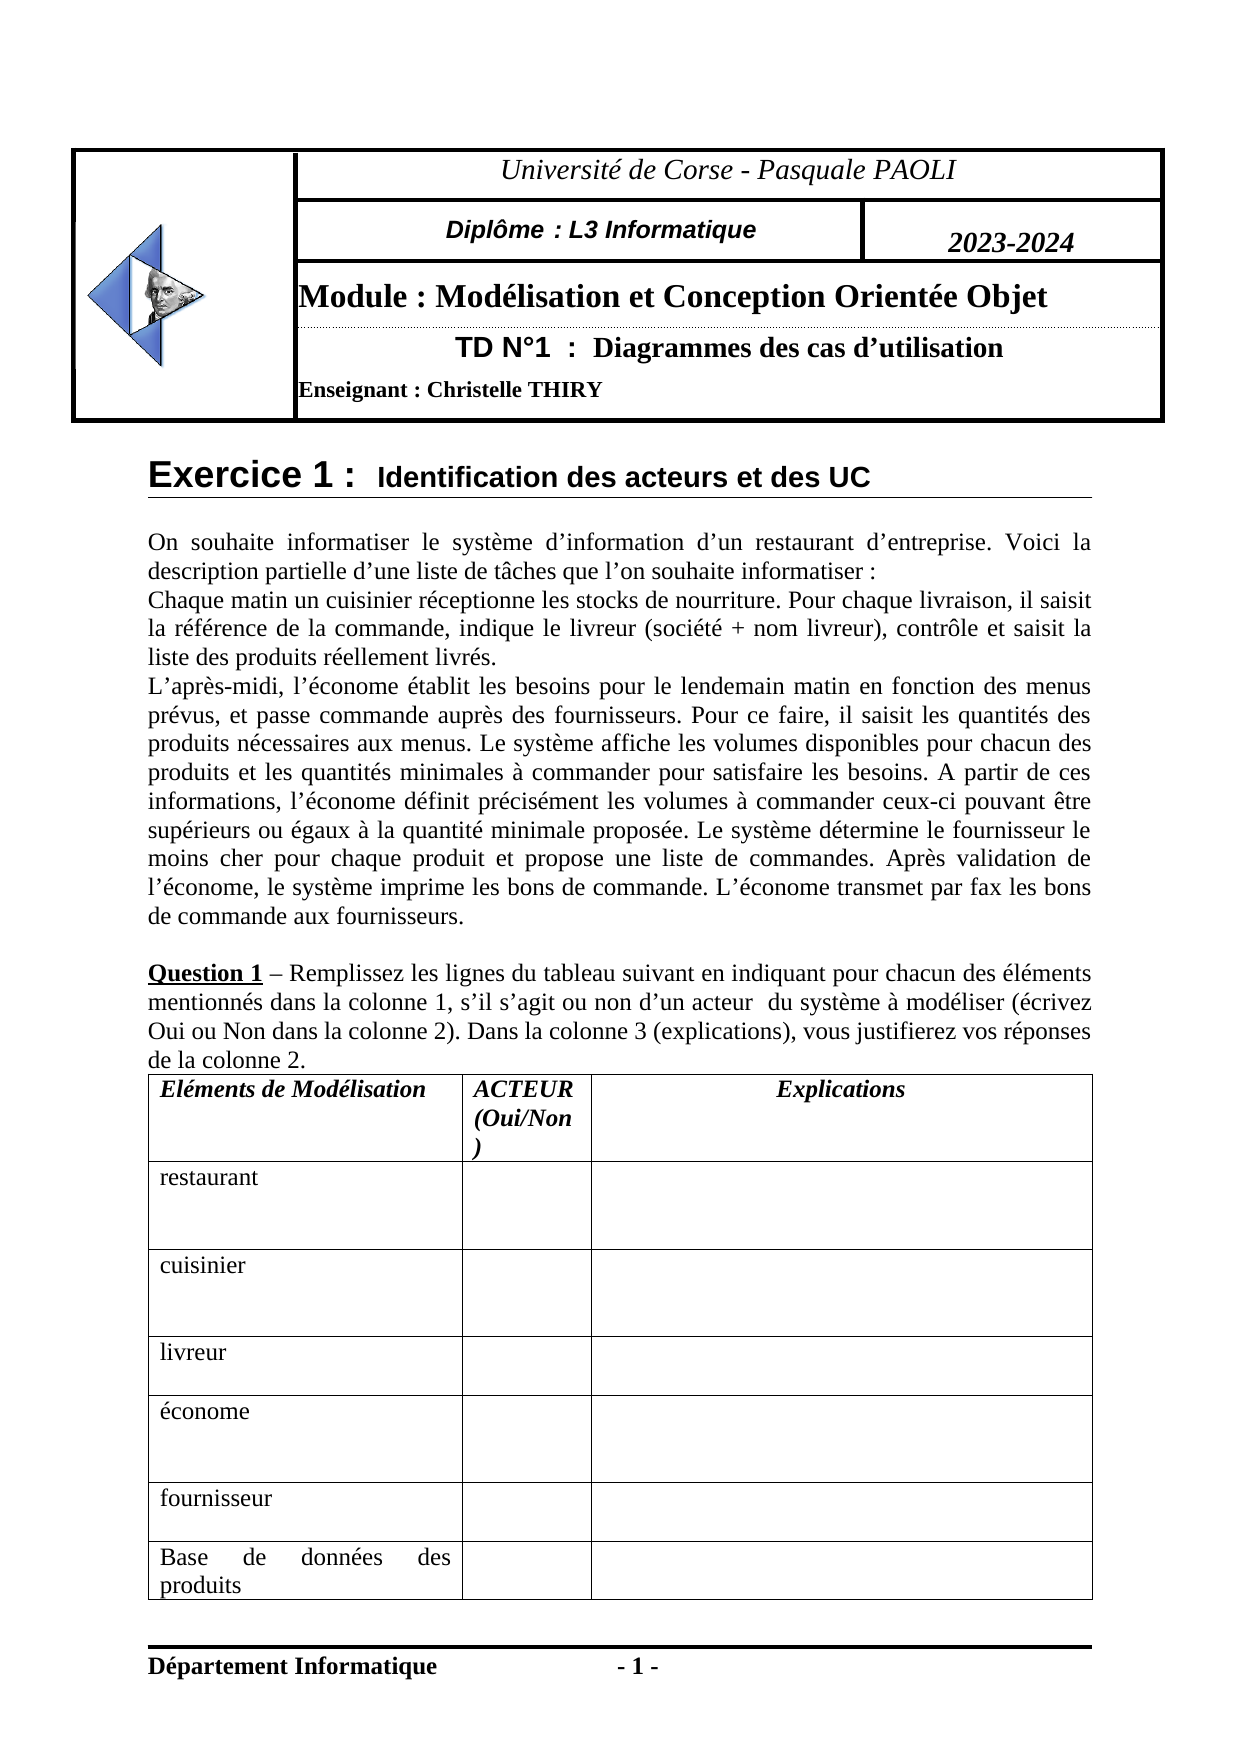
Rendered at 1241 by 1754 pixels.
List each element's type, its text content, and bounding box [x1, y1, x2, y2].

table_header Explications [592, 1075, 1092, 1161]
table_header Université de Corse - Pasquale PAOLI [298, 152, 1160, 198]
text On souhaite informatiser le système d’information d’un restaurant d’entreprise. Voici la description partielle d’une liste de tâches que l’on souhaite informatiser : [148, 527, 1092, 585]
table_cell 2023-2024 [865, 202, 1160, 259]
table_cell Base de données des produits [149, 1542, 462, 1599]
table_cell [463, 1250, 591, 1336]
table_cell cuisinier [149, 1250, 462, 1336]
table_cell [463, 1162, 591, 1249]
table_cell [463, 1542, 591, 1599]
table_cell fournisseur [149, 1483, 462, 1541]
subtitle Identification des acteurs et des UC [148, 452, 1092, 497]
table_header Eléments de Modélisation [149, 1075, 462, 1161]
table_cell [463, 1396, 591, 1482]
table_cell économe [149, 1396, 462, 1482]
table_cell [592, 1162, 1092, 1249]
picture [75, 222, 214, 369]
text Chaque matin un cuisinier réceptionne les stocks de nourriture. Pour chaque livraison, il saisit la référence de la commande, indique le livreur (société + nom livreur), contrôle et saisit la liste des produits réellement livrés. [148, 585, 1092, 671]
table_header [76, 152, 296, 418]
table_cell [592, 1483, 1092, 1541]
table_cell [592, 1542, 1092, 1599]
table_cell [463, 1483, 591, 1541]
table_cell [592, 1250, 1092, 1336]
table_cell [592, 1396, 1092, 1482]
table_cell restaurant [149, 1162, 462, 1249]
table_header ACTEUR (Oui/Non) [463, 1075, 591, 1161]
text L’après-midi, l’économe établit les besoins pour le lendemain matin en fonction des menus prévus, et passe commande auprès des fournisseurs. Pour ce faire, il saisit les quantités des produits nécessaires aux menus. Le système affiche les volumes disponibles pour chacun des produits et les quantités minimales à commander pour satisfaire les besoins. A partir de ces informations, l’économe définit précisément les volumes à commander ceux-ci pouvant être supérieurs ou égaux à la quantité minimale proposée. Le système détermine le fournisseur le moins cher pour chaque produit et propose une liste de commandes. Après validation de l’économe, le système imprime les bons de commande. L’économe transmet par fax les bons de commande aux fournisseurs. [148, 671, 1092, 930]
table_cell livreur [149, 1337, 462, 1395]
text Question 1 – Remplissez les lignes du tableau suivant en indiquant pour chacun des éléments mentionnés dans la colonne 1, s’il s’agit ou non d’un acteur du système à modéliser (écrivez Oui ou Non dans la colonne 2). Dans la colonne 3 (explications), vous justifierez vos réponses de la colonne 2. [148, 958, 1092, 1073]
table_cell [463, 1337, 591, 1395]
table_cell [592, 1337, 1092, 1395]
table_cell Diplôme : L3 Informatique [298, 202, 860, 259]
table_cell Module : Modélisation et Conception Orientée Objet TD N°1 : Diagrammes des cas d’utilisation Enseignant : Christelle THIRY [298, 263, 1160, 418]
